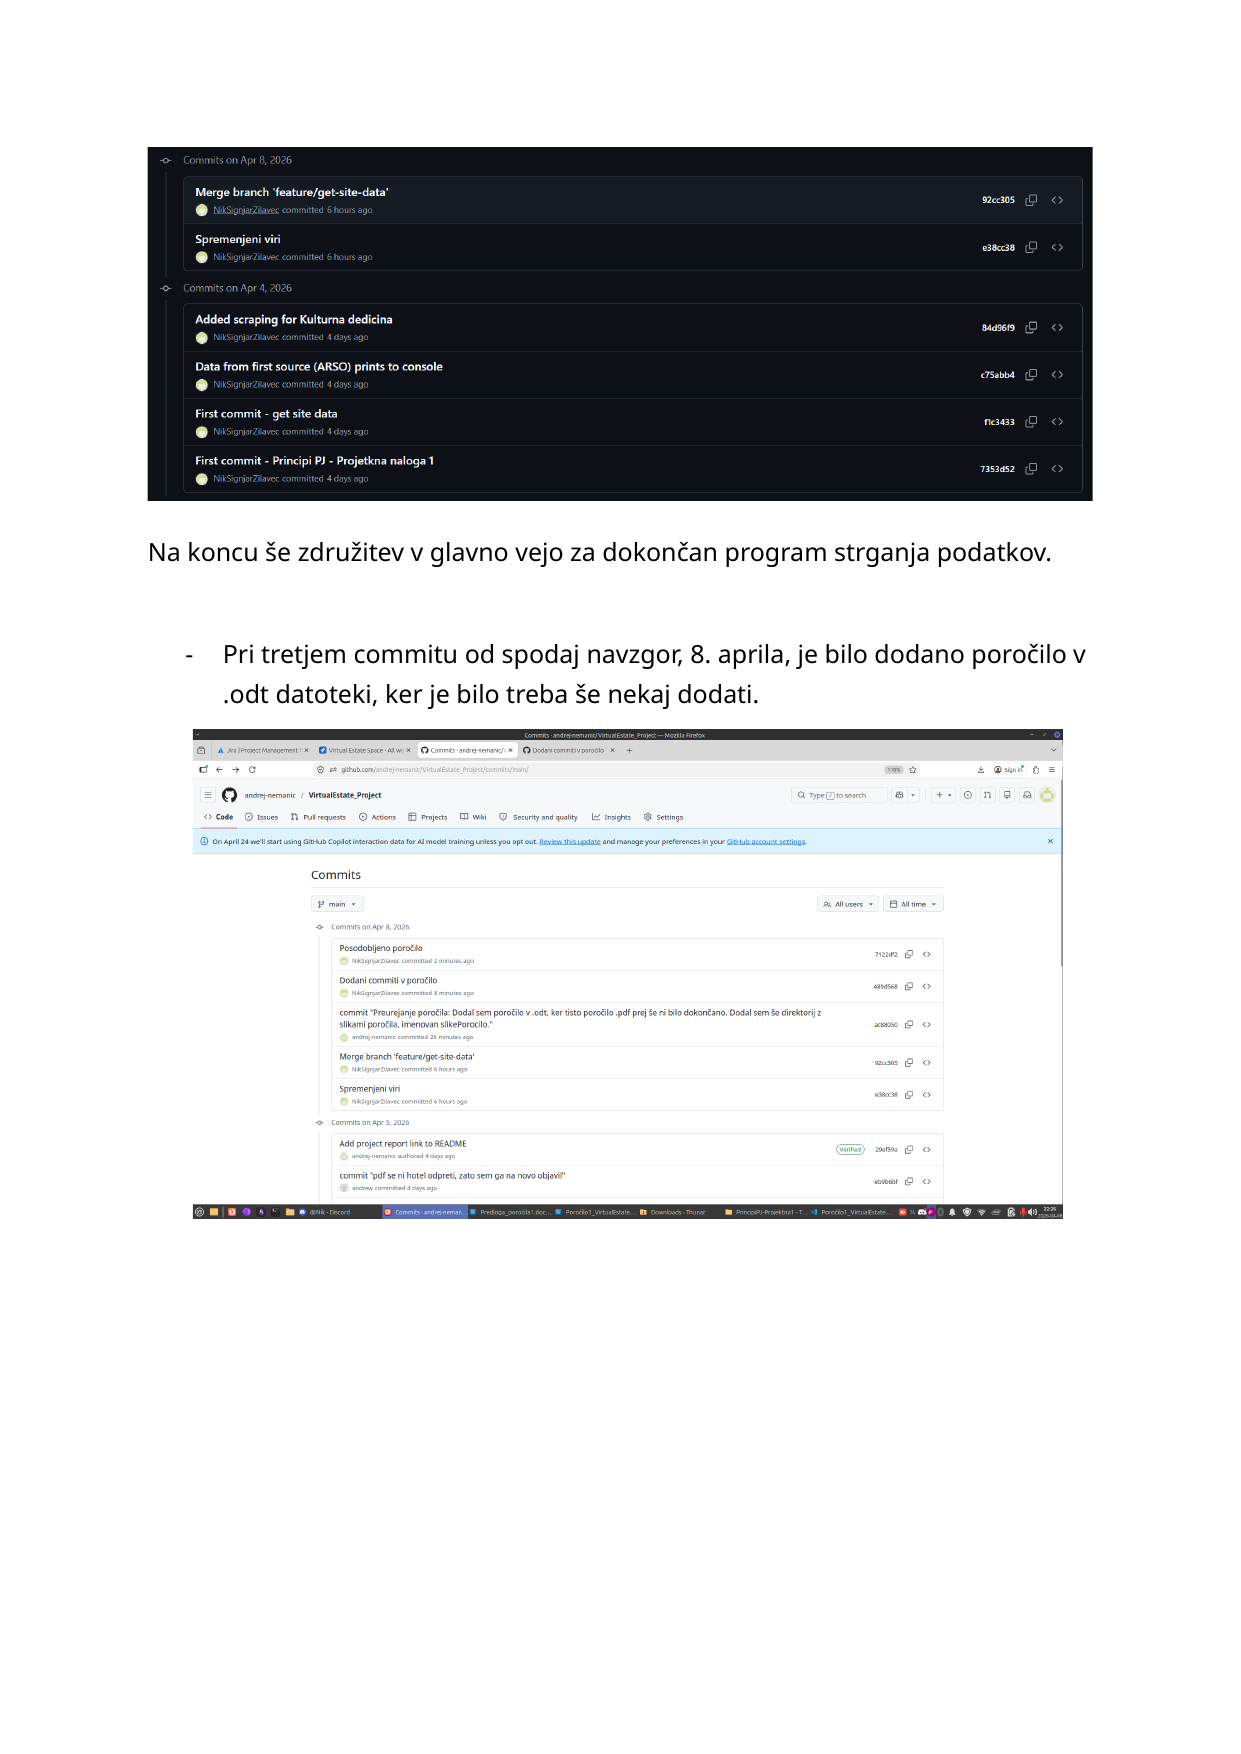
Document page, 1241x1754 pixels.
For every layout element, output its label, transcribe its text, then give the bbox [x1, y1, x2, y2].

text Na koncu še združitev v glavno vejo za dokončan program strganja podatkov. [148, 535, 1093, 569]
picture [147, 147, 1093, 501]
picture [192, 729, 1063, 1219]
list Pri tretjem commitu od spodaj navzgor, 8. aprila, je bilo dodano poročilo v .odt datoteki, ker je bilo treba še nekaj dodati. [185, 637, 1093, 710]
